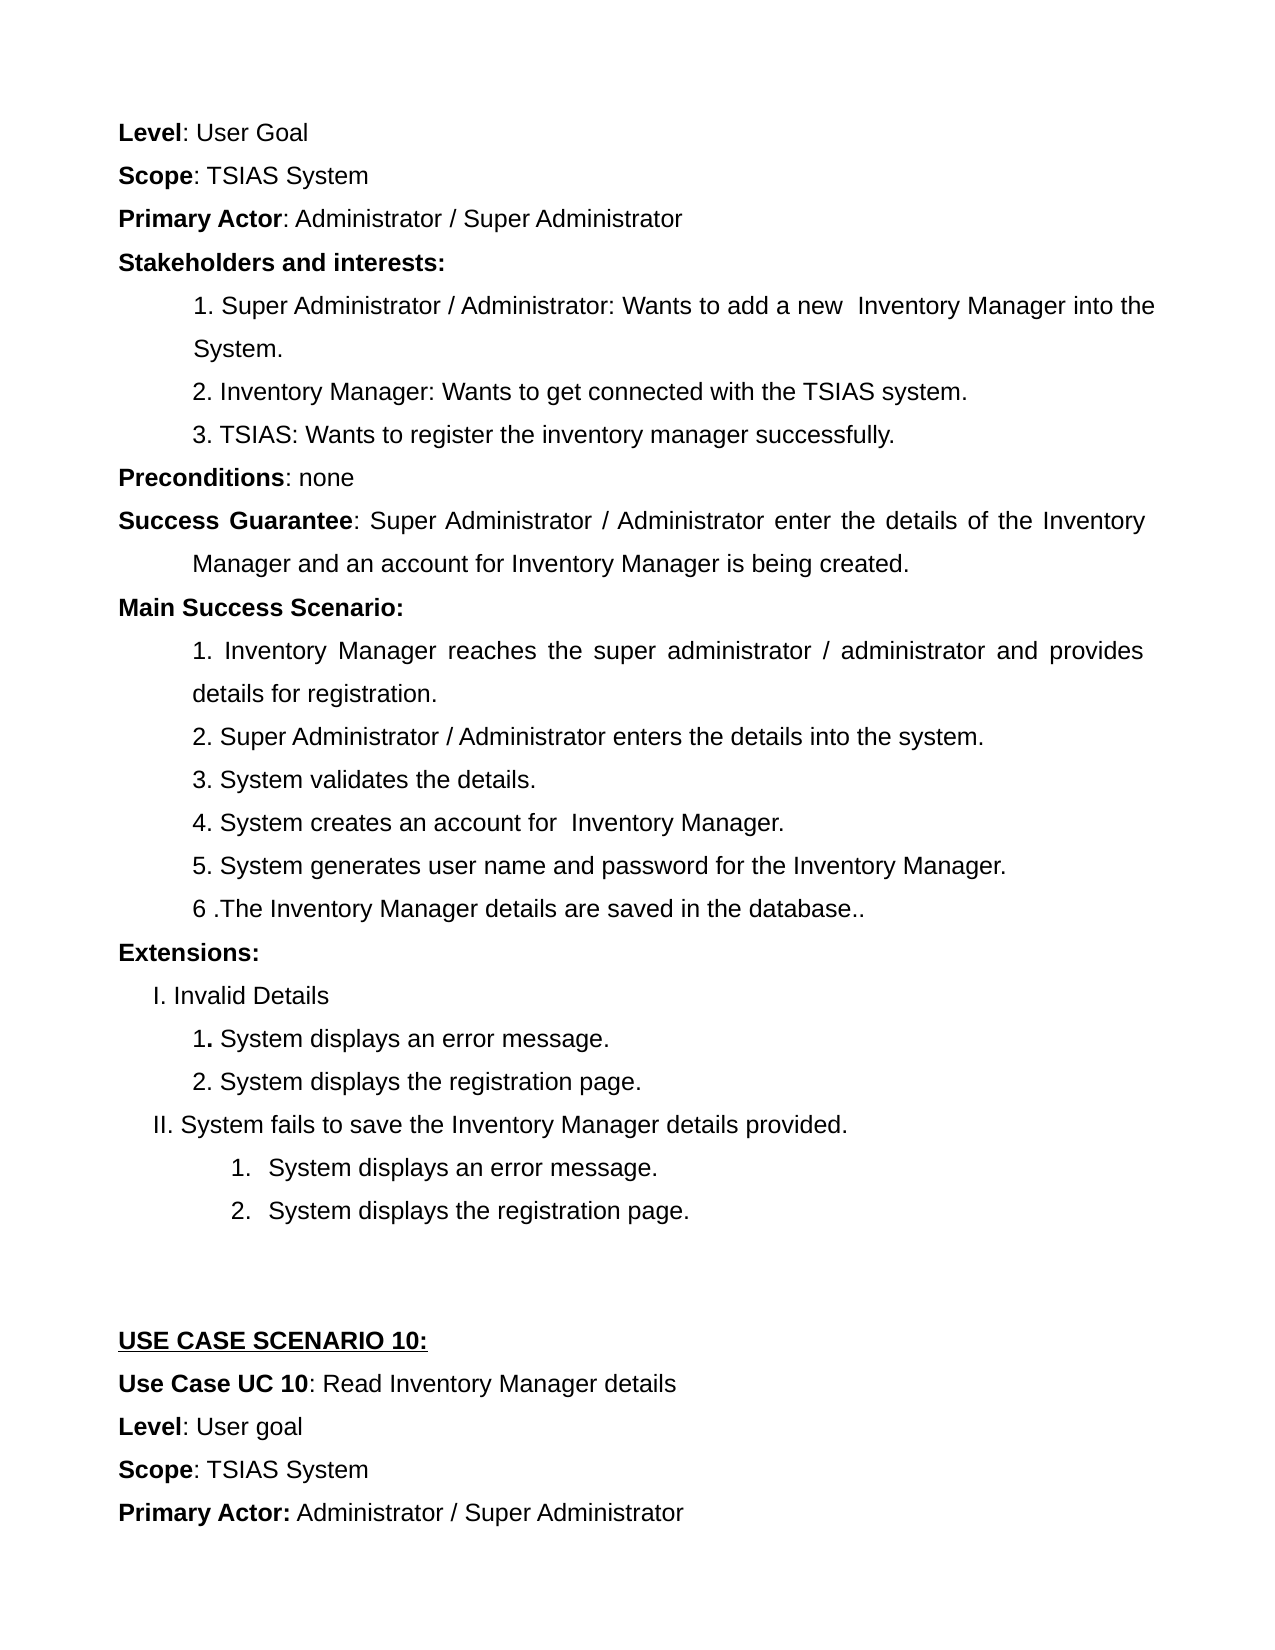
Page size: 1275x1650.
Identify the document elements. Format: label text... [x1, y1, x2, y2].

text Scope: TSIAS System [118, 161, 1157, 190]
list System displays the registration page. [231, 1196, 1157, 1225]
text 1. System displays an error message. [118, 1024, 1157, 1052]
text Scope: TSIAS System [118, 1455, 1157, 1484]
text Level: User Goal [118, 118, 1157, 147]
text Main Success Scenario: [118, 592, 1157, 621]
text Preconditions: none [118, 463, 1157, 492]
text USE CASE SCENARIO 10: [118, 1326, 1157, 1354]
text Primary Actor: Administrator / Super Administrator [118, 204, 1157, 233]
text 1. Super Administrator / Administrator: Wants to add a new Inventory Manager into the System. [174, 291, 1157, 362]
text 3. System validates the details. [118, 765, 1157, 794]
text 4. System creates an account for Inventory Manager. [118, 808, 1157, 837]
text Success Guarantee: Super Administrator / Administrator enter the details of the Inventory Manager and an account for Inventory Manager is being created. [118, 506, 1157, 578]
text 2. Inventory Manager: Wants to get connected with the TSIAS system. [118, 377, 1157, 406]
text Level: User goal [118, 1412, 1157, 1441]
text 5. System generates user name and password for the Inventory Manager. [118, 851, 1157, 880]
text 1. Inventory Manager reaches the super administrator / administrator and provides details for registration. [118, 636, 1157, 707]
text II. System fails to save the Inventory Manager details provided. [118, 1110, 1157, 1139]
text Primary Actor: Administrator / Super Administrator [118, 1498, 1157, 1527]
text Use Case UC 10: Read Inventory Manager details [118, 1369, 1157, 1397]
text Stakeholders and interests: [118, 247, 1157, 276]
text 2. Super Administrator / Administrator enters the details into the system. [118, 722, 1157, 751]
text 2. System displays the registration page. [118, 1067, 1157, 1096]
text 3. TSIAS: Wants to register the inventory manager successfully. [118, 420, 1157, 449]
list System displays an error message. [231, 1153, 1157, 1182]
text Extensions: [118, 937, 1157, 966]
text I. Invalid Details [118, 981, 1157, 1009]
text 6 .The Inventory Manager details are saved in the database.. [118, 894, 1157, 923]
